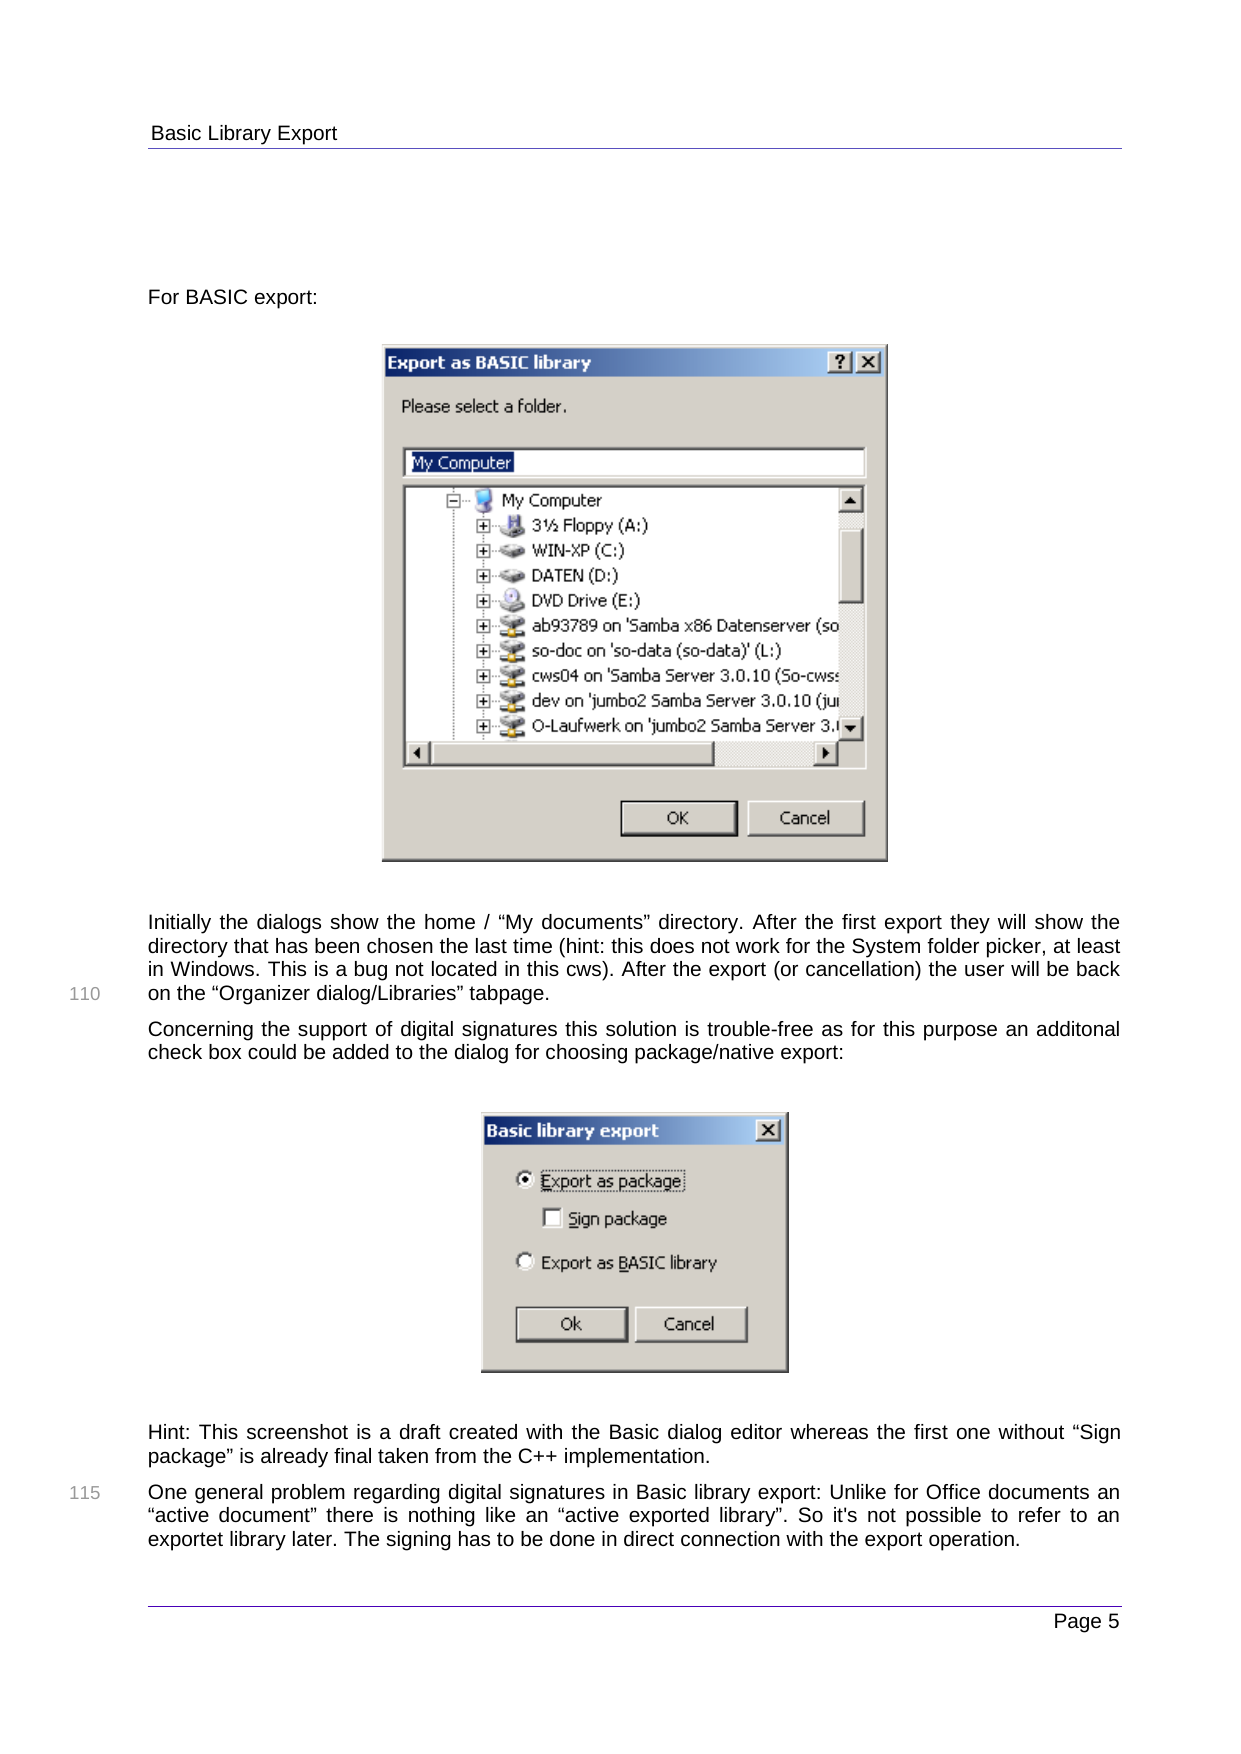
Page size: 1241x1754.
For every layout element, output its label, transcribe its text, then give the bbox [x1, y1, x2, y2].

text One general problem regarding digital signatures in Basic library export: Unlike for Office documents an “active document” there is nothing like an “active exported library”. So it's not possible to refer to an exportet library later. The signing has to be done in direct connection with the export operation. [148, 1480, 1122, 1551]
text Concerning the support of digital signatures this solution is trouble-free as for this purpose an additonal check box could be added to the dialog for choosing package/native export: [148, 1017, 1122, 1064]
text Initially the dialogs show the home / “My documents” directory. After the first export they will show the directory that has been chosen the last time (hint: this does not work for the System folder picker, at least in Windows. This is a bug not located in this cws). After the export (or cancellation) the user will be back on the “Organizer dialog/Libraries” tabpage. [148, 911, 1122, 1005]
text Hint: This screenshot is a draft created with the Basic dialog editor whereas the first one without “Sign package” is already final taken from the C++ implementation. [148, 1421, 1122, 1468]
picture [381, 344, 888, 862]
picture [481, 1112, 789, 1373]
text For BASIC export: [148, 285, 1122, 332]
